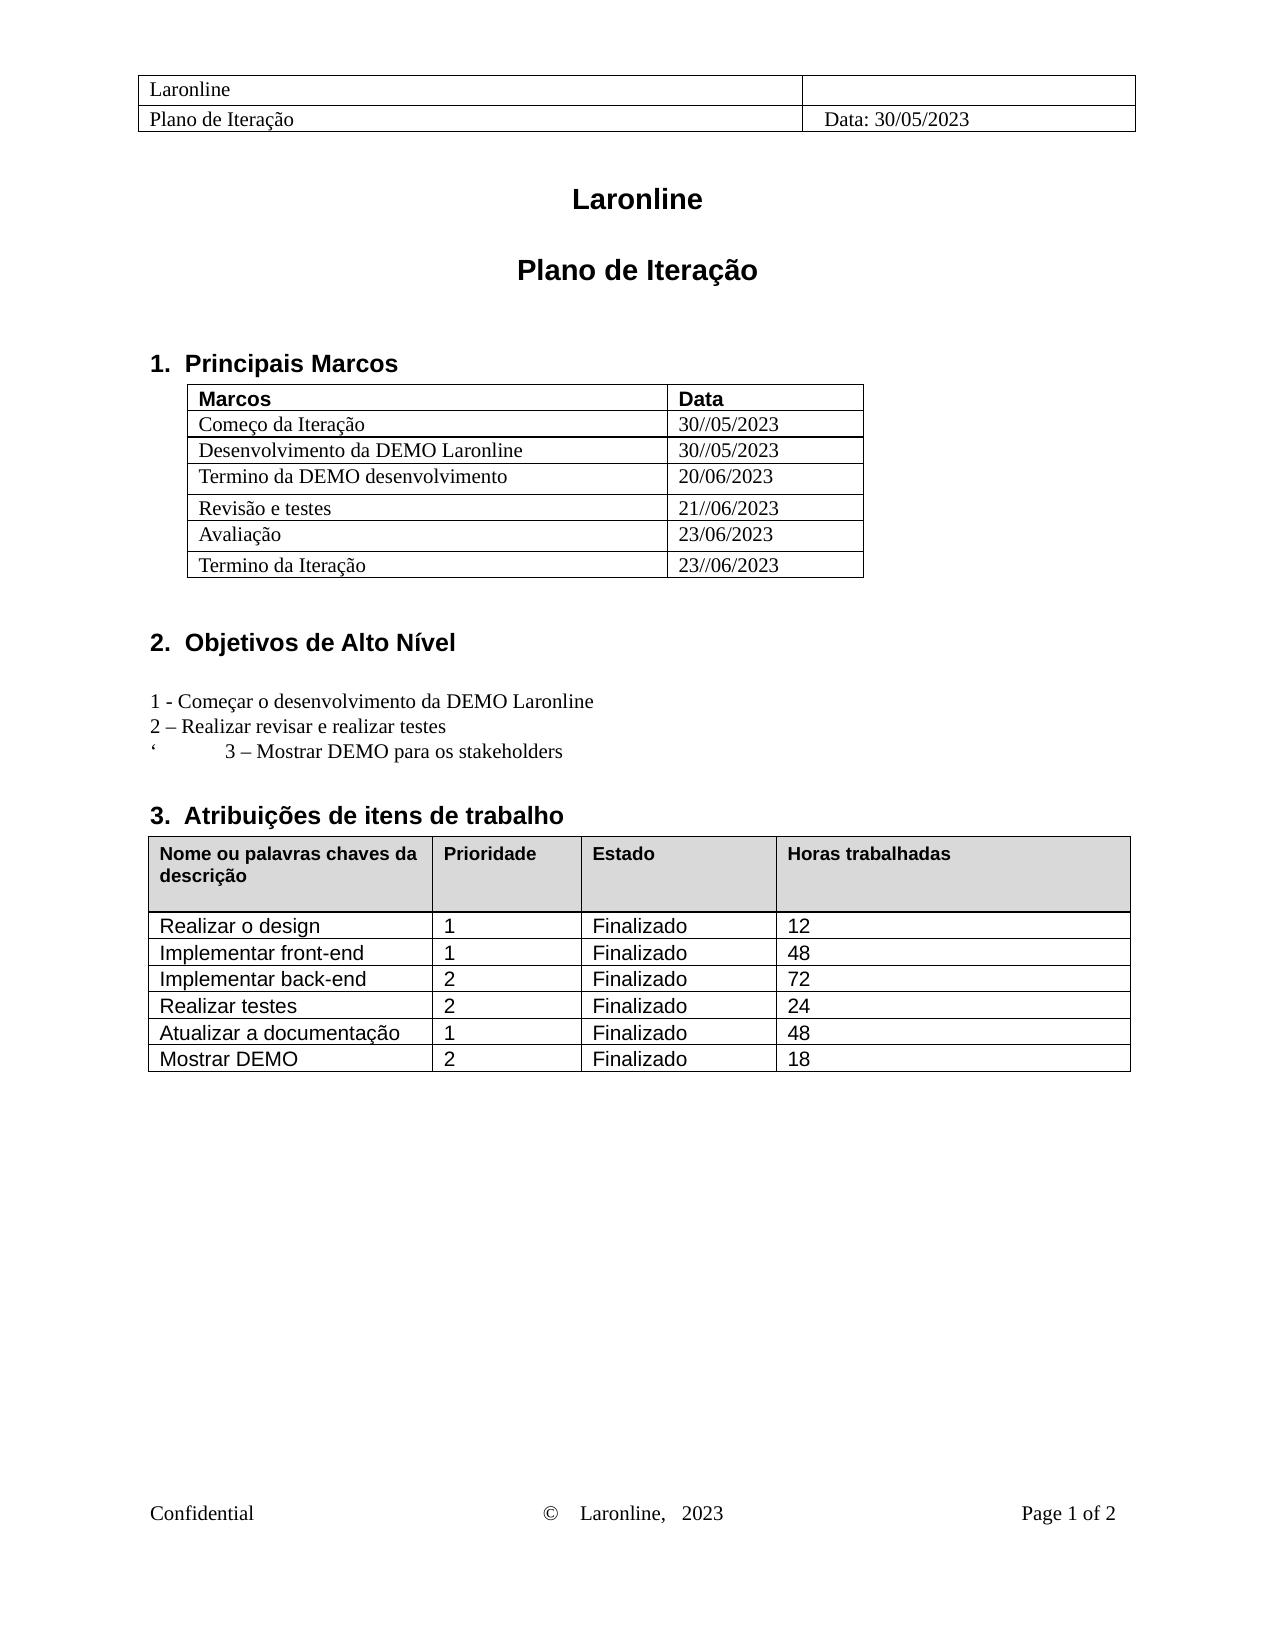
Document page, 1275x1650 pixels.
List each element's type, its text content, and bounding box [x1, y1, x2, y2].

table_cell 23/06/2023 [668, 521, 863, 551]
table_header Horas trabalhadas [777, 837, 1130, 911]
table_cell 2 [433, 1045, 581, 1071]
table_cell Atualizar a documentação [149, 1019, 432, 1044]
table_cell 2 [433, 966, 581, 991]
table_cell 48 [777, 939, 1130, 964]
table_cell 24 [777, 992, 1130, 1018]
table_cell Finalizado [582, 992, 776, 1018]
table_cell Finalizado [582, 1045, 776, 1071]
table_cell 18 [777, 1045, 1130, 1071]
table_cell Mostrar DEMO [149, 1045, 432, 1071]
table_cell Finalizado [582, 966, 776, 991]
table_cell Avaliação [188, 521, 667, 551]
table_cell Finalizado [582, 939, 776, 964]
table_cell Realizar o design [149, 913, 432, 938]
table_header Estado [582, 837, 776, 911]
text 1 - Começar o desenvolvimento da DEMO Laronline [150, 688, 1125, 713]
subtitle 3. Atribuições de itens de trabalho [150, 801, 1125, 829]
table_cell 1 [433, 939, 581, 964]
table_cell 30//05/2023 [668, 438, 863, 462]
table_cell 23//06/2023 [668, 552, 863, 577]
table_header Data [668, 385, 863, 410]
table_cell Desenvolvimento da DEMO Laronline [188, 438, 667, 462]
table_cell Começo da Iteração [188, 411, 667, 436]
text 2 – Realizar revisar e realizar testes [150, 713, 1125, 738]
subtitle 2. Objetivos de Alto Nível [150, 628, 1125, 657]
table_cell Implementar back-end [149, 966, 432, 991]
table_cell 1 [433, 1019, 581, 1044]
table_cell Termino da Iteração [188, 552, 667, 577]
table_cell Realizar testes [149, 992, 432, 1018]
table_header Prioridade [433, 837, 581, 911]
text ‘ 3 – Mostrar DEMO para os stakeholders [150, 738, 1125, 763]
table_cell Finalizado [582, 1019, 776, 1044]
table_cell Revisão e testes [188, 495, 667, 520]
text Plano de Iteração [150, 253, 1125, 287]
table_cell 21//06/2023 [668, 495, 863, 520]
table_cell Implementar front-end [149, 939, 432, 964]
table_cell 30//05/2023 [668, 411, 863, 436]
table_cell Termino da DEMO desenvolvimento [188, 464, 667, 494]
text Laronline [150, 182, 1125, 216]
table_cell 20/06/2023 [668, 464, 863, 494]
table_cell 48 [777, 1019, 1130, 1044]
table_header Marcos [188, 385, 667, 410]
table_cell 2 [433, 992, 581, 1018]
table_cell Finalizado [582, 913, 776, 938]
table_cell 72 [777, 966, 1130, 991]
subtitle 1. Principais Marcos [150, 349, 1125, 378]
table_header Nome ou palavras chaves da descrição [149, 837, 432, 911]
table_cell 1 [433, 913, 581, 938]
table_cell 12 [777, 913, 1130, 938]
